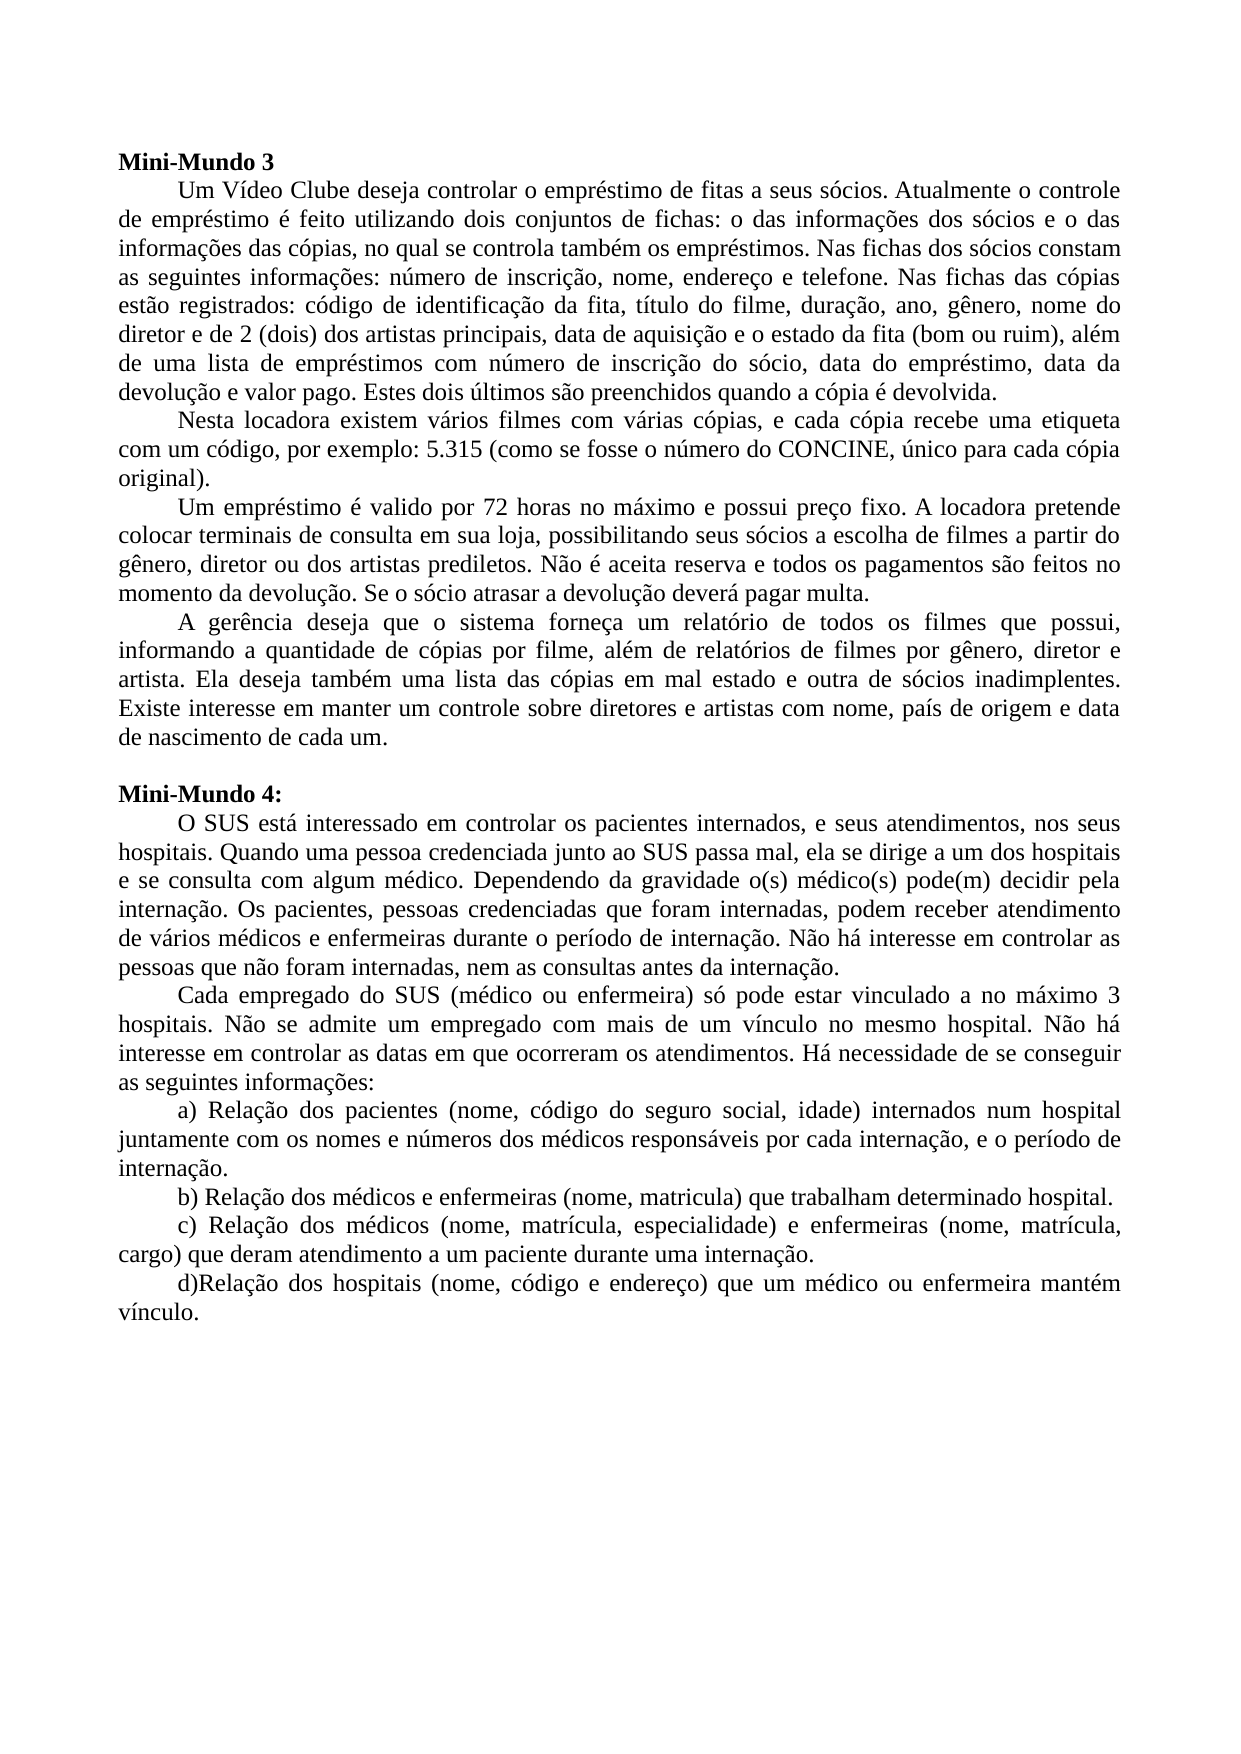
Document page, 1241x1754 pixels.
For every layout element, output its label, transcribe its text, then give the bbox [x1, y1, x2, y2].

text Mini-Mundo 3 [118, 147, 1122, 176]
text O SUS está interessado em controlar os pacientes internados, e seus atendimentos, nos seus hospitais. Quando uma pessoa credenciada junto ao SUS passa mal, ela se dirige a um dos hospitais e se consulta com algum médico. Dependendo da gravidade o(s) médico(s) pode(m) decidir pela internação. Os pacientes, pessoas credenciadas que foram internadas, podem receber atendimento de vários médicos e enfermeiras durante o período de internação. Não há interesse em controlar as pessoas que não foram internadas, nem as consultas antes da internação. [118, 808, 1122, 981]
text b) Relação dos médicos e enfermeiras (nome, matricula) que trabalham determinado hospital. [118, 1182, 1122, 1211]
text A gerência deseja que o sistema forneça um relatório de todos os filmes que possui, informando a quantidade de cópias por filme, além de relatórios de filmes por gênero, diretor e artista. Ela deseja também uma lista das cópias em mal estado e outra de sócios inadimplentes. Existe interesse em manter um controle sobre diretores e artistas com nome, país de origem e data de nascimento de cada um. [118, 607, 1122, 751]
text c) Relação dos médicos (nome, matrícula, especialidade) e enfermeiras (nome, matrícula, cargo) que deram atendimento a um paciente durante uma internação. [118, 1211, 1122, 1268]
list Relação dos hospitais (nome, código e endereço) que um médico ou enfermeira mantém vínculo. [118, 1268, 1122, 1326]
text a) Relação dos pacientes (nome, código do seguro social, idade) internados num hospital juntamente com os nomes e números dos médicos responsáveis por cada internação, e o período de internação. [118, 1096, 1122, 1182]
text Um Vídeo Clube deseja controlar o empréstimo de fitas a seus sócios. Atualmente o controle de empréstimo é feito utilizando dois conjuntos de fichas: o das informações dos sócios e o das informações das cópias, no qual se controla também os empréstimos. Nas fichas dos sócios constam as seguintes informações: número de inscrição, nome, endereço e telefone. Nas fichas das cópias estão registrados: código de identificação da fita, título do filme, duração, ano, gênero, nome do diretor e de 2 (dois) dos artistas principais, data de aquisição e o estado da fita (bom ou ruim), além de uma lista de empréstimos com número de inscrição do sócio, data do empréstimo, data da devolução e valor pago. Estes dois últimos são preenchidos quando a cópia é devolvida. [118, 176, 1122, 406]
text Um empréstimo é valido por 72 horas no máximo e possui preço fixo. A locadora pretende colocar terminais de consulta em sua loja, possibilitando seus sócios a escolha de filmes a partir do gênero, diretor ou dos artistas prediletos. Não é aceita reserva e todos os pagamentos são feitos no momento da devolução. Se o sócio atrasar a devolução deverá pagar multa. [118, 492, 1122, 607]
text Nesta locadora existem vários filmes com várias cópias, e cada cópia recebe uma etiqueta com um código, por exemplo: 5.315 (como se fosse o número do CONCINE, único para cada cópia original). [118, 406, 1122, 492]
text Mini-Mundo 4: [118, 779, 1122, 808]
text Cada empregado do SUS (médico ou enfermeira) só pode estar vinculado a no máximo 3 hospitais. Não se admite um empregado com mais de um vínculo no mesmo hospital. Não há interesse em controlar as datas em que ocorreram os atendimentos. Há necessidade de se conseguir as seguintes informações: [118, 981, 1122, 1096]
